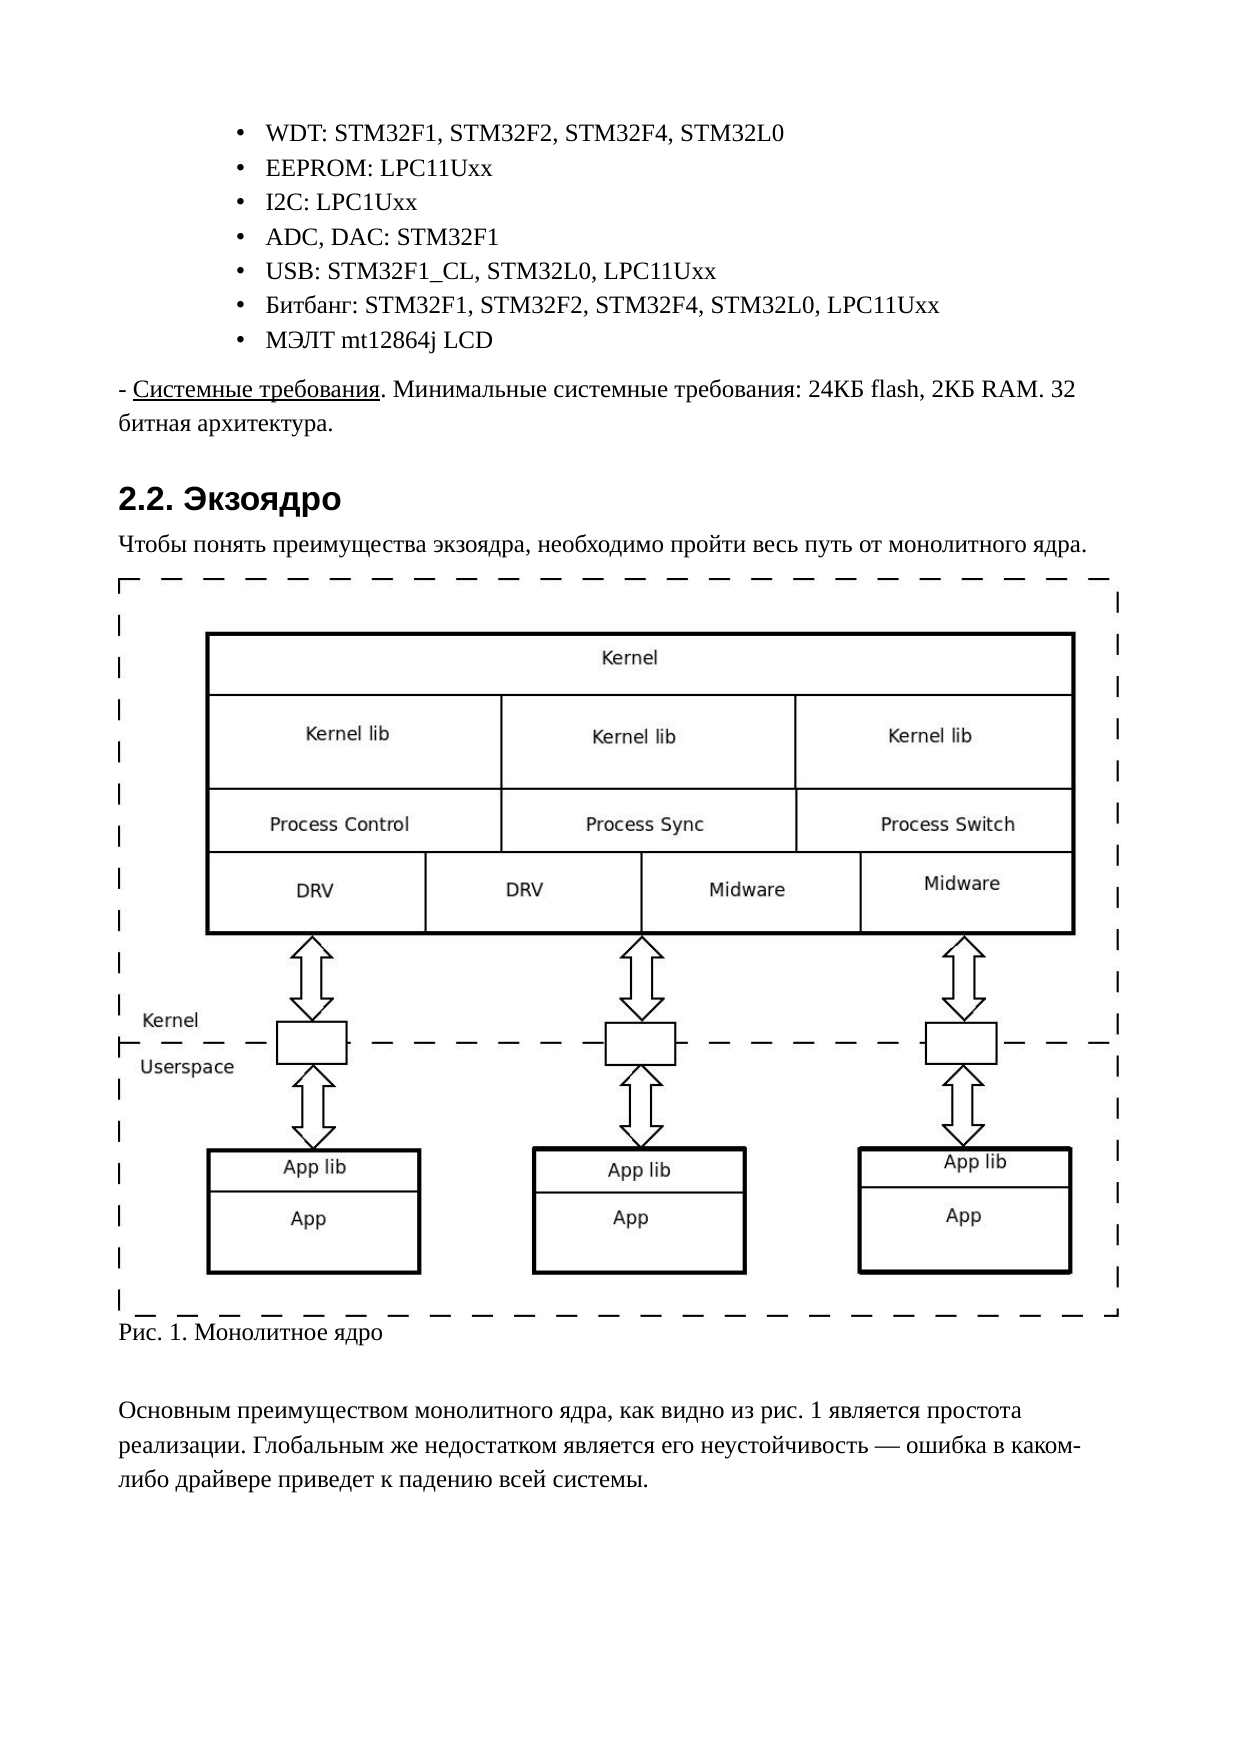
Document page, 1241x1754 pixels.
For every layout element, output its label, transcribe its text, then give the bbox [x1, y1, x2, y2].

list I2C: LPC1Uxx [236, 187, 1122, 216]
picture [118, 578, 1123, 1318]
text Рис. 1. Монолитное ядро [118, 1318, 1122, 1346]
list USB: STM32F1_CL, STM32L0, LPC11Uxx [236, 256, 1122, 285]
list ADC, DAC: STM32F1 [236, 222, 1122, 250]
text - Системные требования. Минимальные системные требования: 24КБ flash, 2КБ RAM. 32 битная архитектура. [118, 374, 1122, 437]
subtitle 2.2. Экзоядро [118, 478, 1122, 517]
text Основным преимуществом монолитного ядра, как видно из рис. 1 является простота реализации. Глобальным же недостатком является его неустойчивость — ошибка в каком-либо драйвере приведет к падению всей системы. [118, 1395, 1122, 1493]
text Чтобы понять преимущества экзоядра, необходимо пройти весь путь от монолитного ядра. [118, 529, 1122, 558]
list EEPROM: LPC11Uxx [236, 153, 1122, 181]
list Битбанг: STM32F1, STM32F2, STM32F4, STM32L0, LPC11Uxx [236, 291, 1122, 319]
list МЭЛТ mt12864j LCD [236, 325, 1122, 354]
list WDT: STM32F1, STM32F2, STM32F4, STM32L0 [236, 118, 1122, 147]
